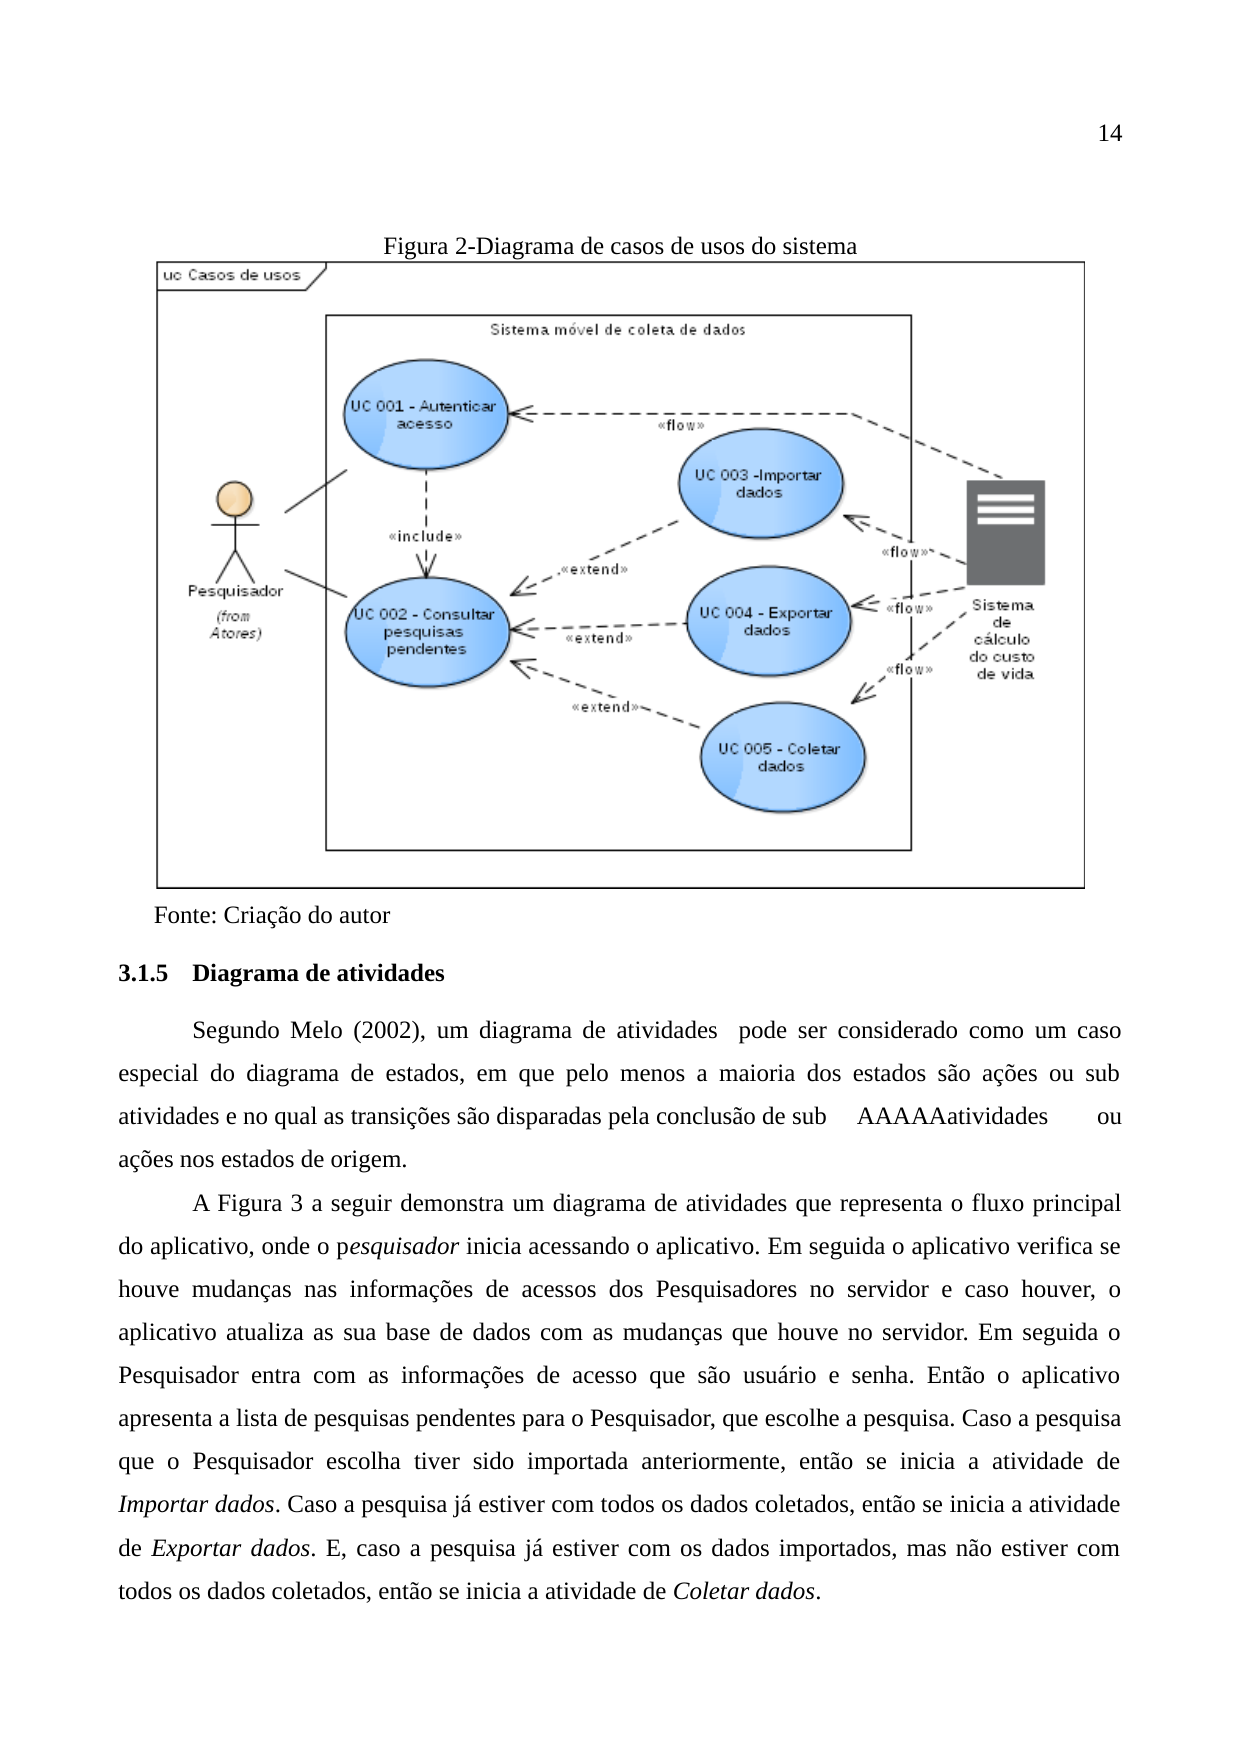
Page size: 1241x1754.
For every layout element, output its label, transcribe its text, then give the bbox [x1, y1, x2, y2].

text Figura 2-Diagrama de casos de usos do sistema [155, 231, 1085, 260]
picture [155, 260, 1085, 889]
text Segundo Melo (2002), um diagrama de atividades pode ser considerado como um caso especial do diagrama de estados, em que pelo menos a maioria dos estados são ações ou sub atividades e no qual as transições são disparadas pela conclusão de sub AAAAAatividades ou ações nos estados de origem. [118, 1015, 1122, 1173]
text Fonte: Criação do autor [146, 219, 1122, 929]
subtitle Diagrama de atividades [118, 958, 1122, 986]
text A Figura 3 a seguir demonstra um diagrama de atividades que representa o fluxo principal do aplicativo, onde o pesquisador inicia acessando o aplicativo. Em seguida o aplicativo verifica se houve mudanças nas informações de acessos dos Pesquisadores no servidor e caso houver, o aplicativo atualiza as sua base de dados com as mudanças que houve no servidor. Em seguida o Pesquisador entra com as informações de acesso que são usuário e senha. Então o aplicativo apresenta a lista de pesquisas pendentes para o Pesquisador, que escolhe a pesquisa. Caso a pesquisa que o Pesquisador escolha tiver sido importada anteriormente, então se inicia a atividade de Importar dados. Caso a pesquisa já estiver com todos os dados coletados, então se inicia a atividade de Exportar dados. E, caso a pesquisa já estiver com os dados importados, mas não estiver com todos os dados coletados, então se inicia a atividade de Coletar dados. [118, 1188, 1122, 1604]
